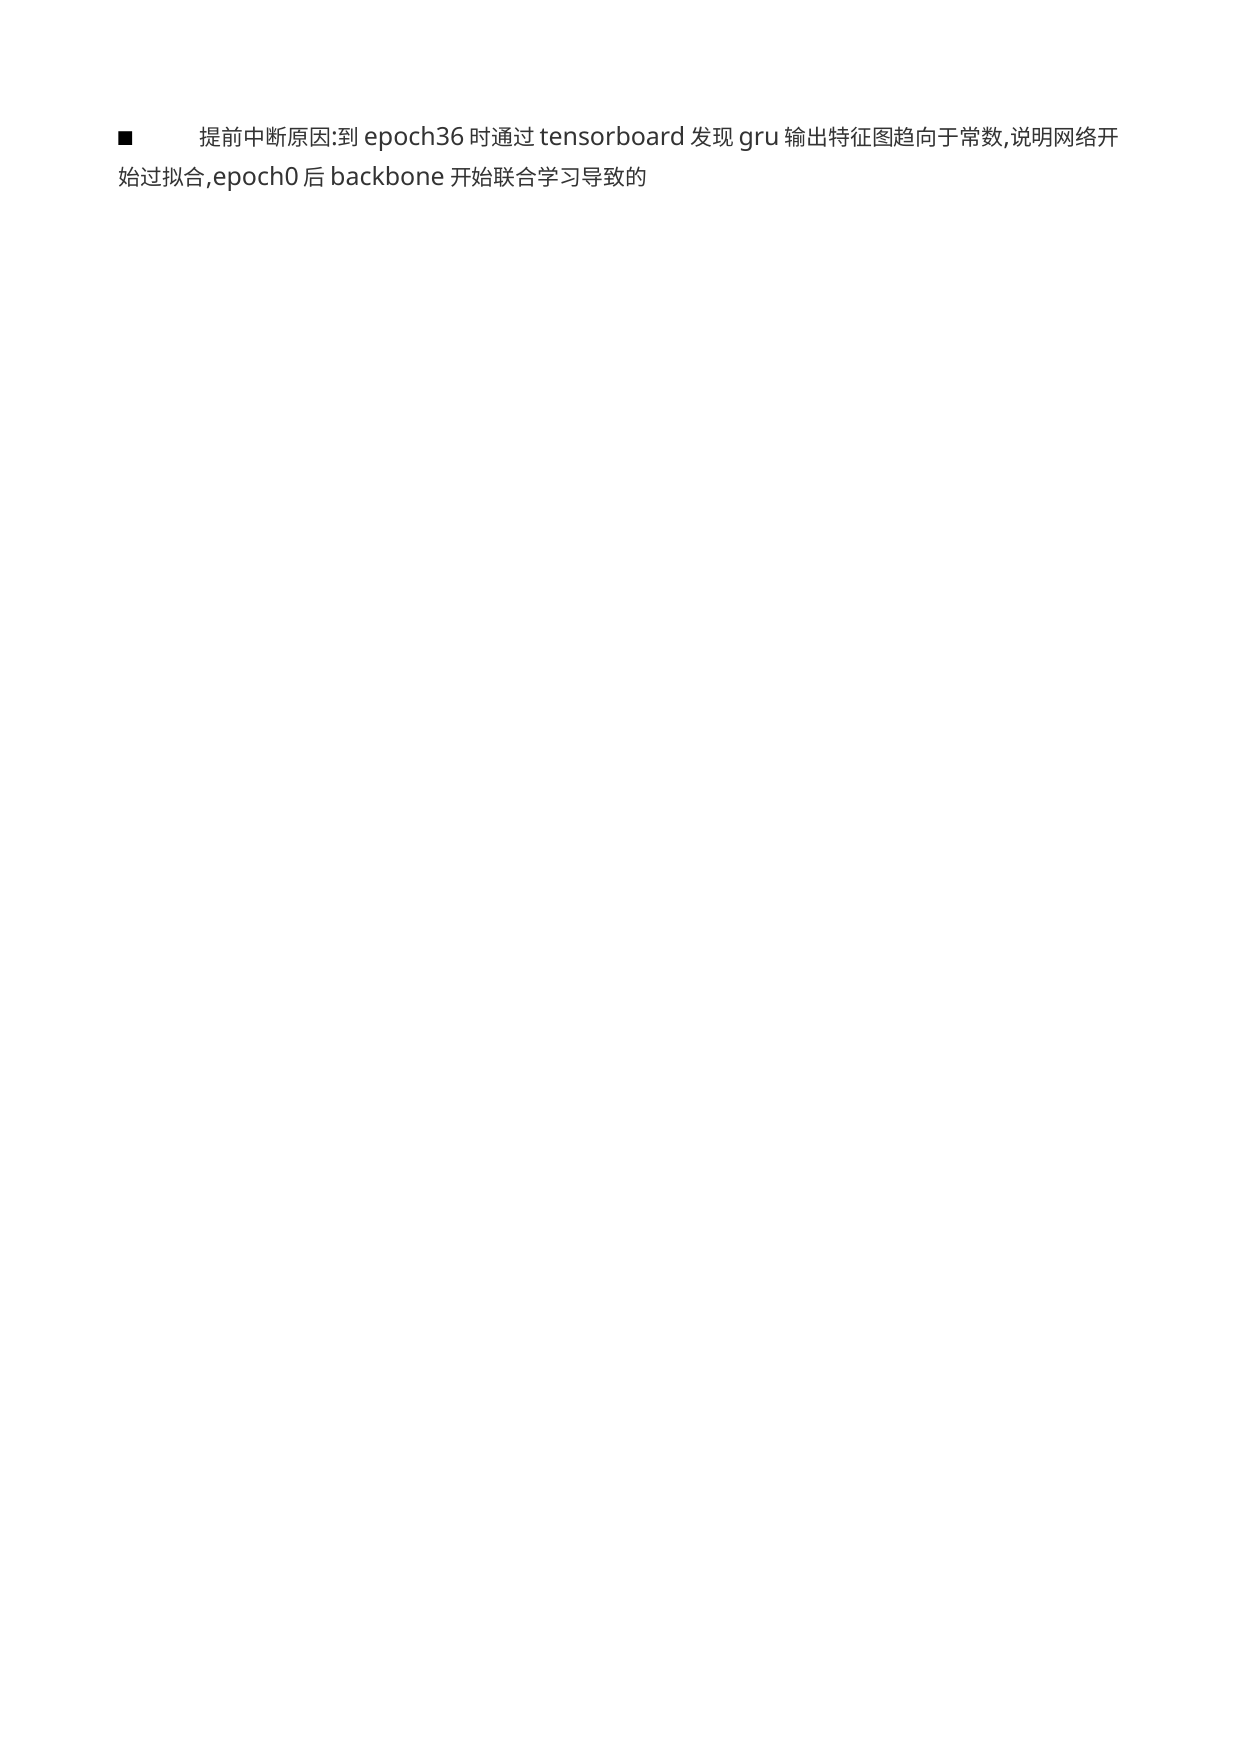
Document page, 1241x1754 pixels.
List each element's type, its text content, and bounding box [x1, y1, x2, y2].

list 提前中断原因:到epoch36时通过tensorboard发现gru输出特征图趋向于常数,说明网络开始过拟合,epoch0后backbone开始联合学习导致的 [118, 118, 1122, 193]
